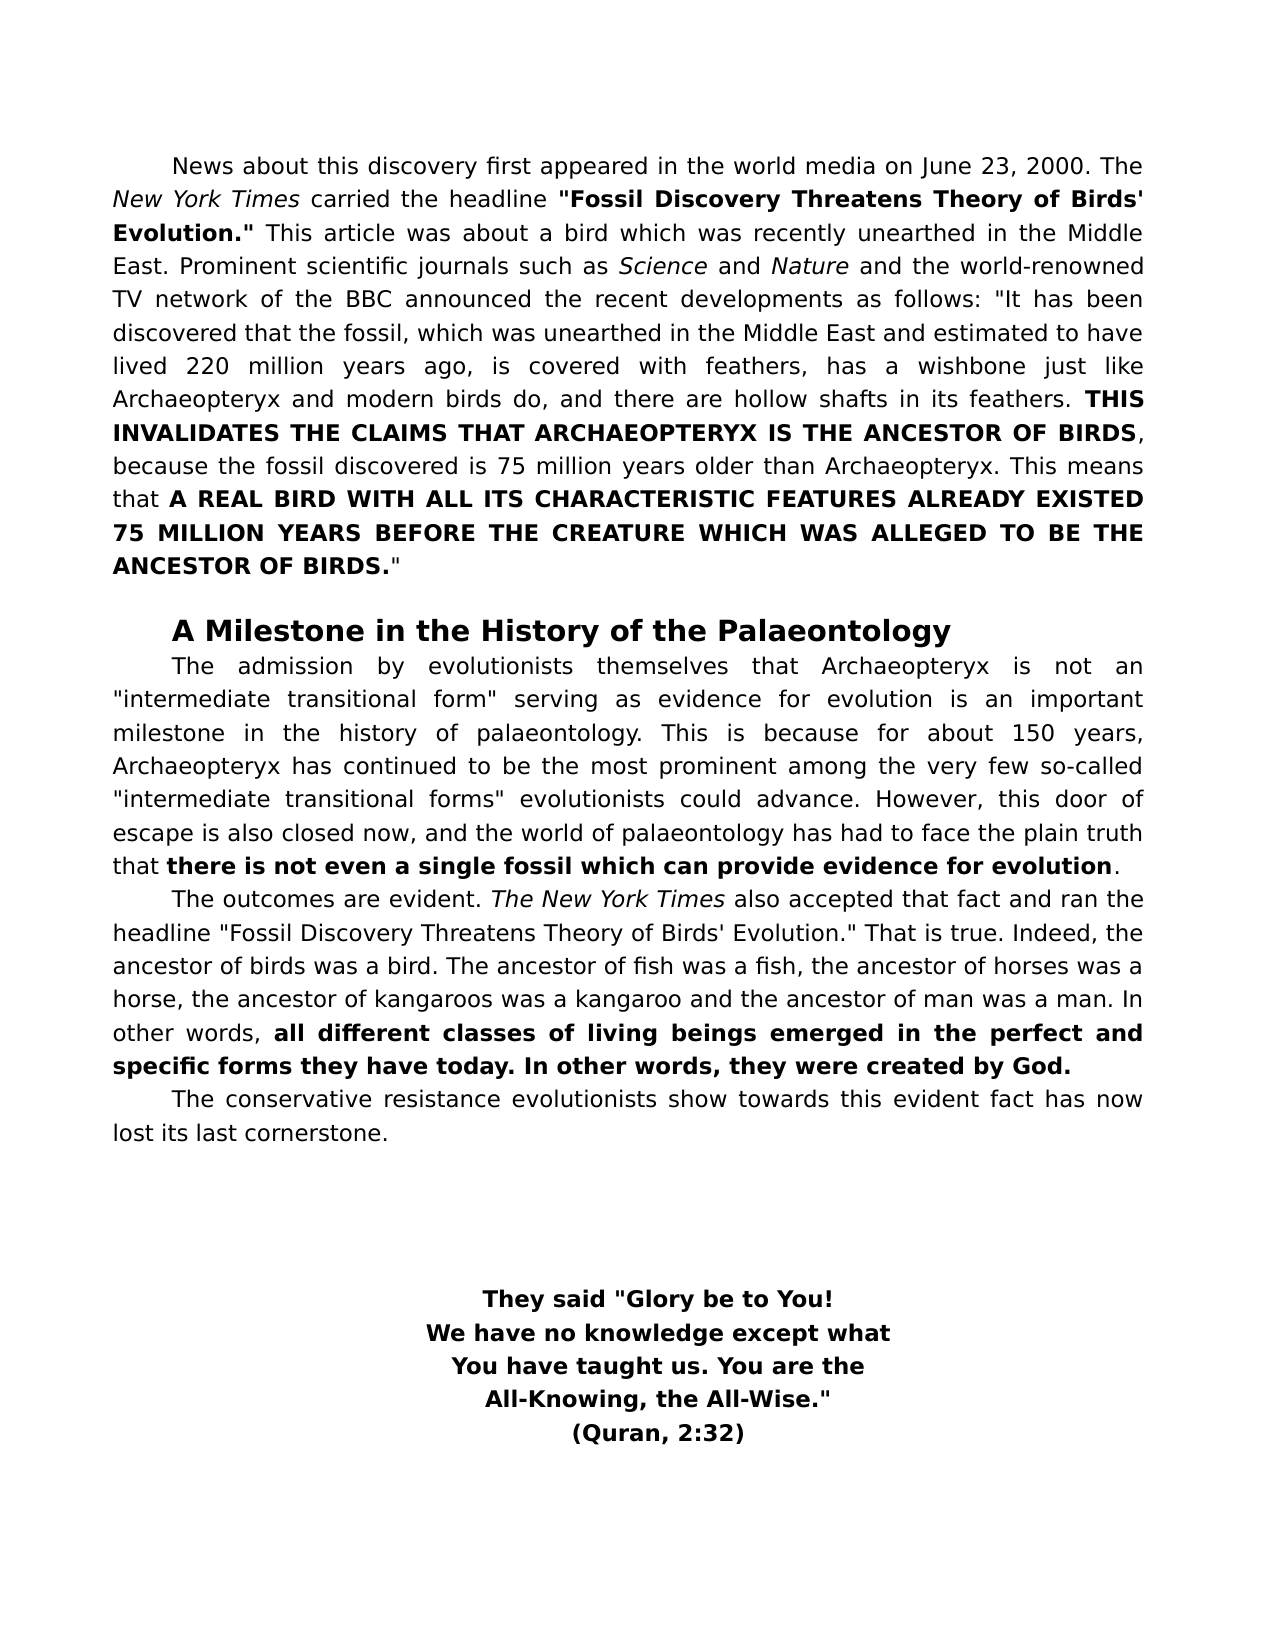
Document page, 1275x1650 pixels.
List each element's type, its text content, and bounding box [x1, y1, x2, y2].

text The outcomes are evident. The New York Times also accepted that fact and ran the headline "Fossil Discovery Threatens Theory of Birds' Evolution." That is true. Indeed, the ancestor of birds was a bird. The ancestor of fish was a fish, the ancestor of horses was a horse, the ancestor of kangaroos was a kangaroo and the ancestor of man was a man. In other words, all different classes of living beings emerged in the perfect and specific forms they have today. In other words, they were created by God. [112, 881, 1145, 1081]
text We have no knowledge except what [112, 1314, 1145, 1348]
text News about this discovery first appeared in the world media on June 23, 2000. The New York Times carried the headline "Fossil Discovery Threatens Theory of Birds' Evolution." This article was about a bird which was recently unearthed in the Middle East. Prominent scientific journals such as Science and Nature and the world-renowned TV network of the BBC announced the recent developments as follows: "It has been discovered that the fossil, which was unearthed in the Middle East and estimated to have lived 220 million years ago, is covered with feathers, has a wishbone just like Archaeopteryx and modern birds do, and there are hollow shafts in its feathers. THIS INVALIDATES THE CLAIMS THAT ARCHAEOPTERYX IS THE ANCESTOR OF BIRDS, because the fossil discovered is 75 million years older than Archaeopteryx. This means that A REAL BIRD WITH ALL ITS CHARACTERISTIC FEATURES ALREADY EXISTED 75 MILLION YEARS BEFORE THE CREATURE WHICH WAS ALLEGED TO BE THE ANCESTOR OF BIRDS." [112, 148, 1145, 581]
text The admission by evolutionists themselves that Archaeopteryx is not an "intermediate transitional form" serving as evidence for evolution is an important milestone in the history of palaeontology. This is because for about 150 years, Archaeopteryx has continued to be the most prominent among the very few so-called "intermediate transitional forms" evolutionists could advance. However, this door of escape is also closed now, and the world of palaeontology has had to face the plain truth that there is not even a single fossil which can provide evidence for evolution. [112, 648, 1145, 881]
text The conservative resistance evolutionists show towards this evident fact has now lost its last cornerstone. [112, 1081, 1145, 1148]
text All-Knowing, the All-Wise." [112, 1381, 1145, 1414]
text You have taught us. You are the [112, 1348, 1145, 1381]
text A Milestone in the History of the Palaeontology [112, 614, 1145, 648]
text They said "Glory be to You! [112, 1281, 1145, 1314]
text (Quran, 2:32) [112, 1414, 1145, 1448]
